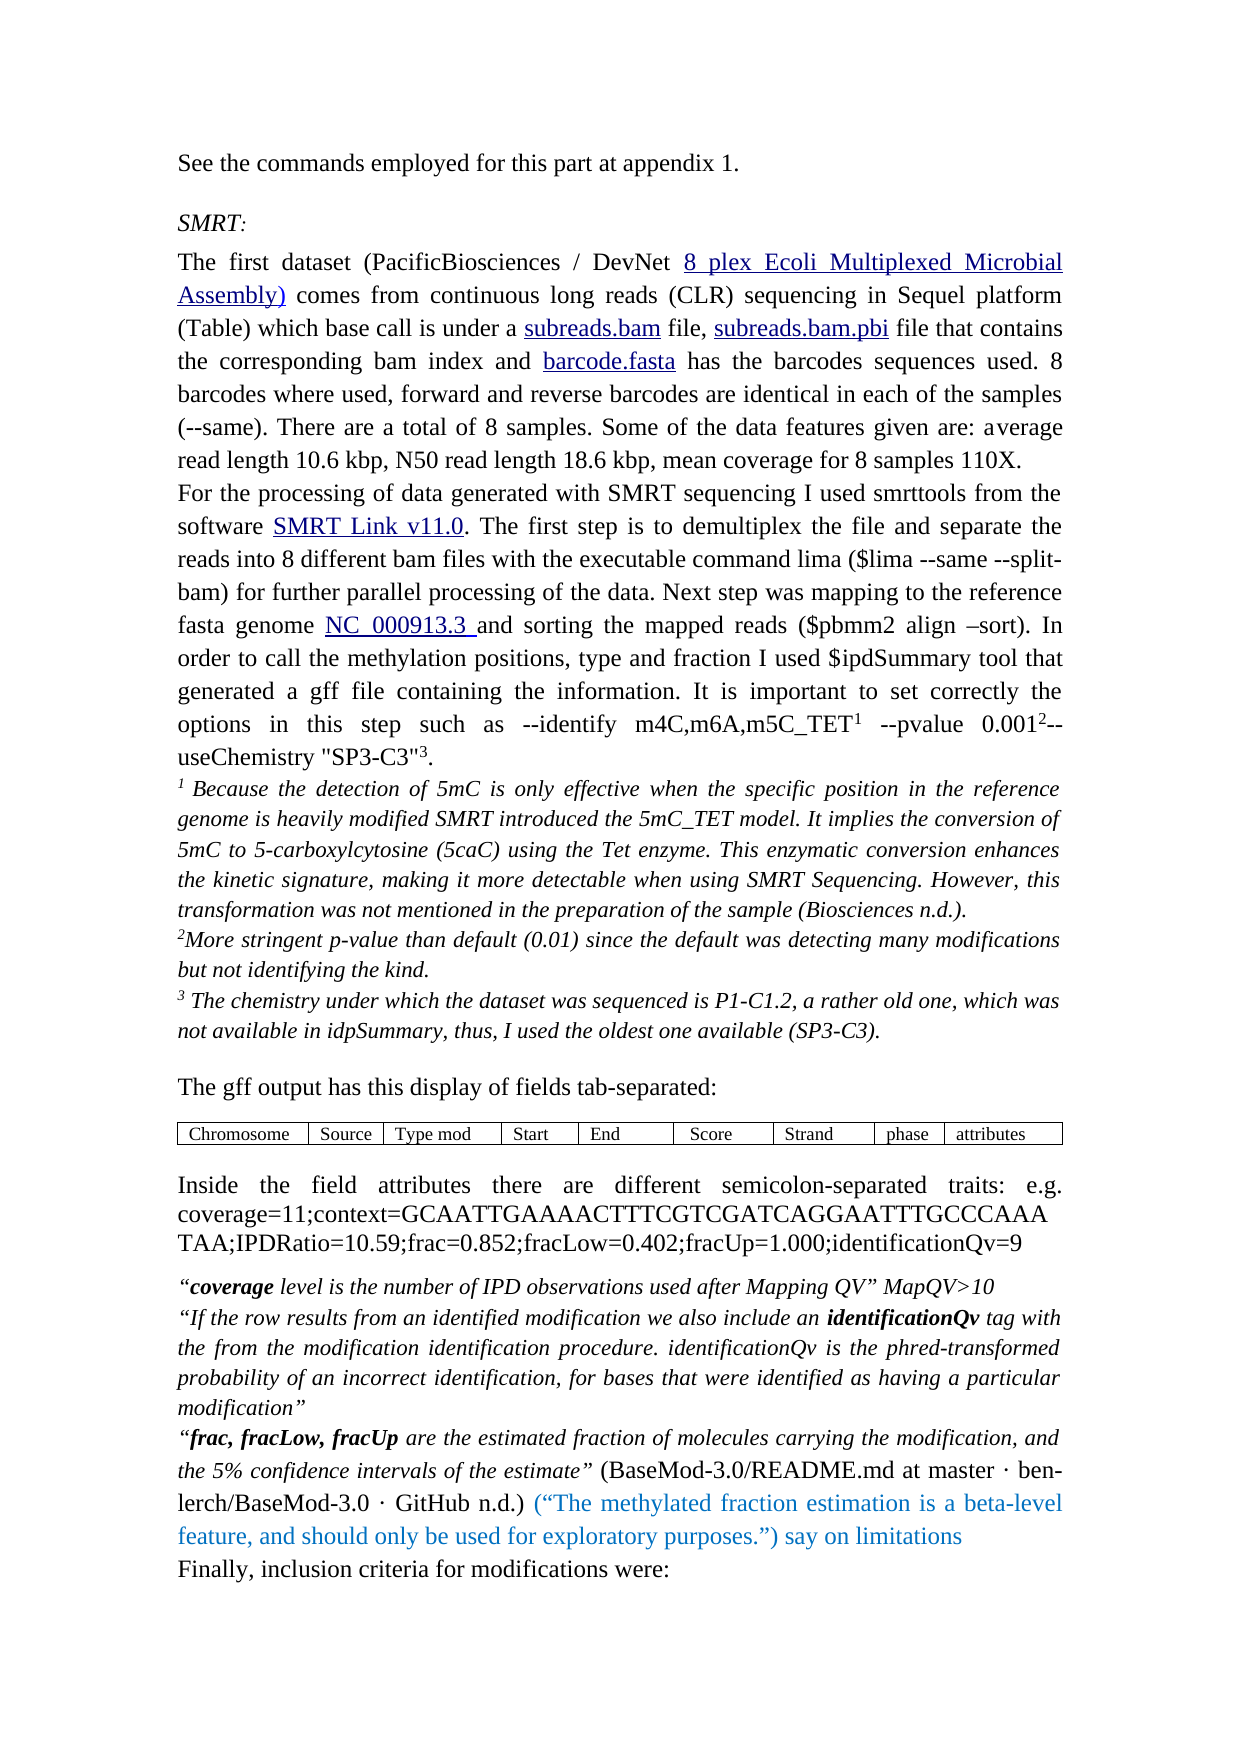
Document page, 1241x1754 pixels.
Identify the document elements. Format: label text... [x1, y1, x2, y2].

subtitle SMRT: [177, 208, 1063, 236]
text See the commands employed for this part at appendix 1. [177, 148, 1063, 176]
text The first dataset (PacificBiosciences / DevNet 8 plex Ecoli Multiplexed Microbial Assembly) comes from continuous long reads (CLR) sequencing in Sequel platform (Table) which base call is under a subreads.bam file, subreads.bam.pbi file that contains the corresponding bam index and barcode.fasta has the barcodes sequences used. 8 barcodes where used, forward and reverse barcodes are identical in each of the samples (--same). There are a total of 8 samples. Some of the data features given are: average read length 10.6 kbp, N50 read length 18.6 kbp, mean coverage for 8 samples 110X. [177, 247, 1063, 474]
text “If the row results from an identified modification we also include an identificationQv tag with the from the modification identification procedure. identificationQv is the phred-transformed probability of an incorrect identification, for bases that were identified as having a particular modification” [177, 1303, 1063, 1421]
table_header Type mod [384, 1123, 501, 1144]
table_header Source [309, 1123, 383, 1144]
table_header attributes [945, 1123, 1062, 1144]
table_header phase [875, 1123, 944, 1144]
text The gff output has this display of fields tab-separated: [177, 1072, 1063, 1101]
text 1 Because the detection of 5mC is only effective when the specific position in the reference genome is heavily modified SMRT introduced the 5mC_TET model. It implies the conversion of 5mC to 5-carboxylcytosine (5caC) using the Tet enzyme. This enzymatic conversion enhances the kinetic signature, making it more detectable when using SMRT Sequencing. However, this transformation was not mentioned in the preparation of the sample (Biosciences n.d.). [177, 775, 1063, 922]
text Inside the field attributes there are different semicolon-separated traits: e.g. coverage=11;context=GCAATTGAAAACTTTCGTCGATCAGGAATTTGCCCAAATAA;IPDRatio=10.59;frac=0.852;fracLow=0.402;fracUp=1.000;identificationQv=9 [177, 1170, 1063, 1257]
table_header Score [674, 1123, 773, 1144]
table_header End [579, 1123, 673, 1144]
table_header Start [502, 1123, 578, 1144]
text 2More stringent p-value than default (0.01) since the default was detecting many modifications but not identifying the kind. [177, 926, 1063, 983]
table_header Chromosome [178, 1123, 308, 1144]
table_header Strand [774, 1123, 874, 1144]
text 3 The chemistry under which the dataset was sequenced is P1-C1.2, a rather old one, which was not available in idpSummary, thus, I used the oldest one available (SP3-C3). [177, 987, 1063, 1043]
text “coverage level is the number of IPD observations used after Mapping QV” MapQV>10 [177, 1273, 1063, 1300]
text Finally, inclusion criteria for modifications were: [177, 1554, 1063, 1583]
text “frac, fracLow, fracUp are the estimated fraction of molecules carrying the modification, and the 5% confidence intervals of the estimate” (BaseMod-3.0/README.md at master · ben-lerch/BaseMod-3.0 · GitHub n.d.) (“The methylated fraction estimation is a beta-level feature, and should only be used for exploratory purposes.”) say on limitations [177, 1424, 1063, 1550]
text For the processing of data generated with SMRT sequencing I used smrttools from the software SMRT Link v11.0. The first step is to demultiplex the file and separate the reads into 8 different bam files with the executable command lima ($lima --same --split-bam) for further parallel processing of the data. Next step was mapping to the reference fasta genome NC_000913.3 and sorting the mapped reads ($pbmm2 align –sort). In order to call the methylation positions, type and fraction I used $ipdSummary tool that generated a gff file containing the information. It is important to set correctly the options in this step such as --identify m4C,m6A,m5C_TET1 --pvalue 0.0012--useChemistry "SP3-C3"3. [177, 478, 1063, 771]
